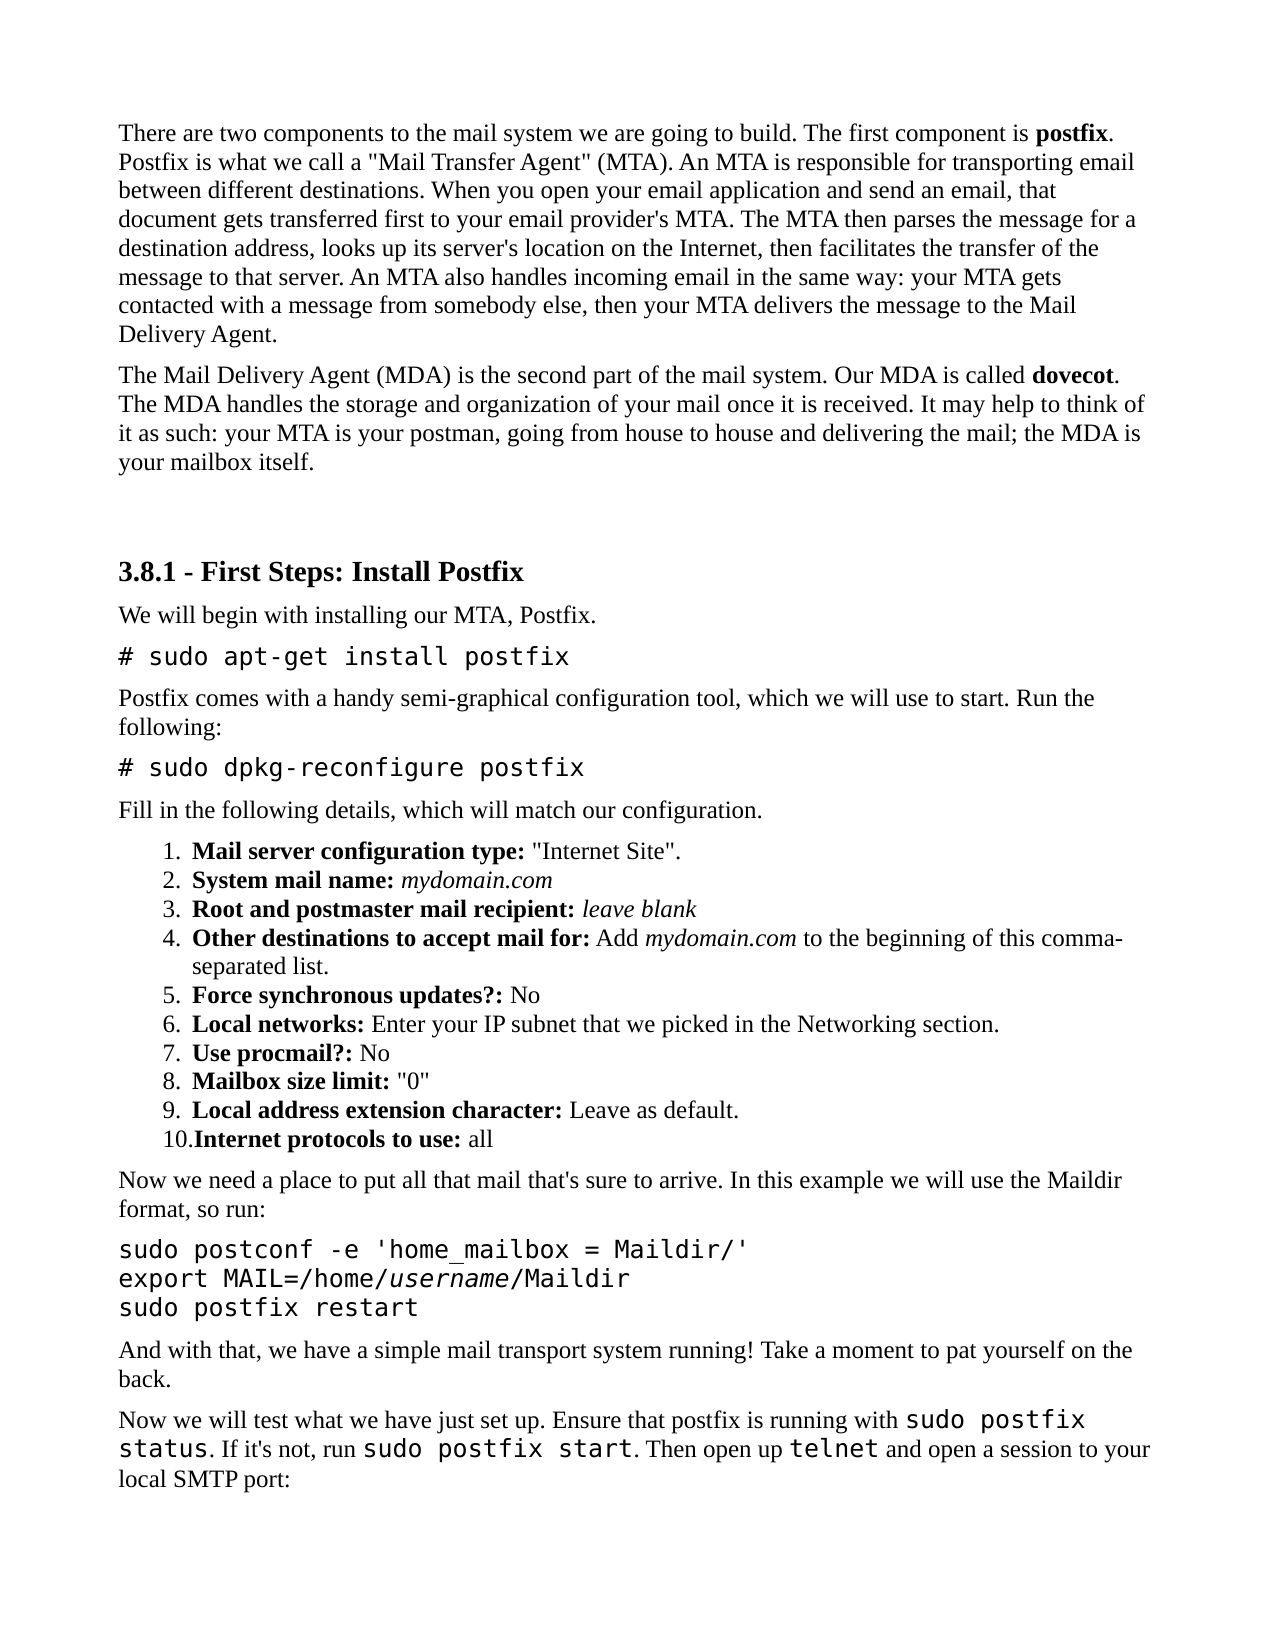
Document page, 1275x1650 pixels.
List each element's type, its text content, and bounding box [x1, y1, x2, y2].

text # sudo dpkg-reconfigure postfix [118, 753, 1157, 783]
list Mail server configuration type: "Internet Site". [162, 836, 1157, 865]
list Force synchronous updates?: No [162, 980, 1157, 1009]
text # sudo apt-get install postfix [118, 642, 1157, 671]
subtitle 3.8.1 - First Steps: Install Postfix [118, 554, 1157, 588]
text Postfix comes with a handy semi-graphical configuration tool, which we will use to start. Run the following: [118, 683, 1157, 741]
text Fill in the following details, which will match our configuration. [118, 795, 1157, 824]
text And with that, we have a simple mail transport system running! Take a moment to pat yourself on the back. [118, 1335, 1157, 1393]
text sudo postconf -e 'home_mailbox = Maildir/' export MAIL=/home/username/Maildir sudo postfix restart [118, 1235, 1157, 1323]
text Now we will test what we have just set up. Ensure that postfix is running with sudo postfix status. If it's not, run sudo postfix start. Then open up telnet and open a session to your local SMTP port: [118, 1405, 1157, 1493]
text There are two components to the mail system we are going to build. The first component is postfix. Postfix is what we call a "Mail Transfer Agent" (MTA). An MTA is responsible for transporting email between different destinations. When you open your email application and send an email, that document gets transferred first to your email provider's MTA. The MTA then parses the message for a destination address, looks up its server's location on the Internet, then facilitates the transfer of the message to that server. An MTA also handles incoming email in the same way: your MTA gets contacted with a message from somebody else, then your MTA delivers the message to the Mail Delivery Agent. [118, 118, 1157, 348]
list Local address extension character: Leave as default. [162, 1095, 1157, 1124]
list Local networks: Enter your IP subnet that we picked in the Networking section. [162, 1009, 1157, 1038]
text We will begin with installing our MTA, Postfix. [118, 600, 1157, 629]
text The Mail Delivery Agent (MDA) is the second part of the mail system. Our MDA is called dovecot. The MDA handles the storage and organization of your mail once it is received. It may help to think of it as such: your MTA is your postman, going from house to house and delivering the mail; the MDA is your mailbox itself. [118, 361, 1157, 476]
list Internet protocols to use: all [162, 1124, 1157, 1153]
list Root and postmaster mail recipient: leave blank [162, 894, 1157, 923]
list Other destinations to accept mail for: Add mydomain.com to the beginning of this comma-separated list. [162, 923, 1157, 980]
text Now we need a place to put all that mail that's sure to arrive. In this example we will use the Maildir format, so run: [118, 1165, 1157, 1223]
list Use procmail?: No [162, 1038, 1157, 1066]
list System mail name: mydomain.com [162, 865, 1157, 894]
list Mailbox size limit: "0" [162, 1066, 1157, 1095]
